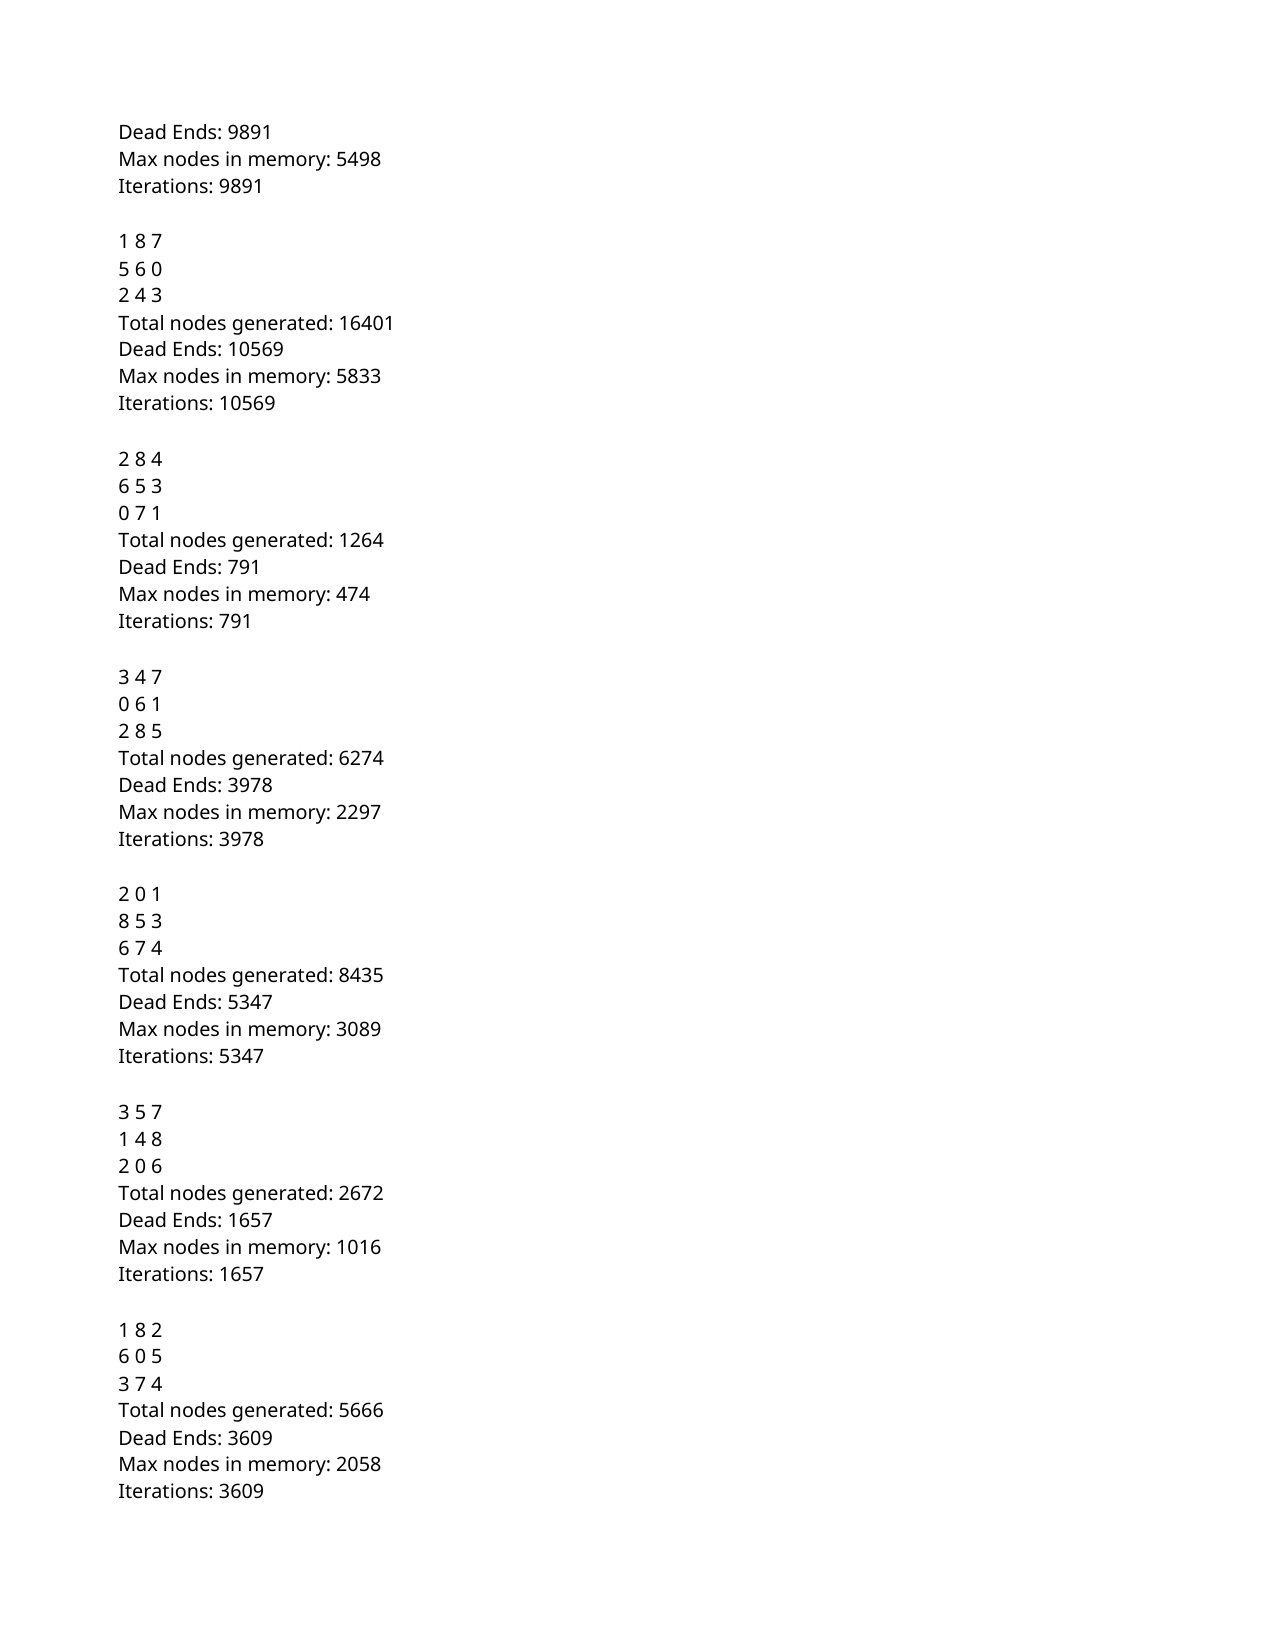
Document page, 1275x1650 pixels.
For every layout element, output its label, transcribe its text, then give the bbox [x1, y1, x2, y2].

text 1 8 2 [118, 1316, 1157, 1343]
text 6 7 4 [118, 934, 1157, 962]
text Max nodes in memory: 474 [118, 580, 1157, 607]
text Iterations: 3978 [118, 825, 1157, 852]
text Total nodes generated: 1264 [118, 526, 1157, 553]
text Iterations: 9891 [118, 172, 1157, 199]
text 1 8 7 [118, 228, 1157, 255]
text 8 5 3 [118, 908, 1157, 934]
text Dead Ends: 3978 [118, 771, 1157, 798]
text 3 5 7 [118, 1098, 1157, 1125]
text Total nodes generated: 6274 [118, 744, 1157, 771]
text Total nodes generated: 5666 [118, 1397, 1157, 1424]
text 0 6 1 [118, 690, 1157, 717]
text Max nodes in memory: 3089 [118, 1016, 1157, 1042]
text Total nodes generated: 2672 [118, 1179, 1157, 1206]
text Iterations: 791 [118, 607, 1157, 634]
text Iterations: 1657 [118, 1260, 1157, 1287]
text Iterations: 3609 [118, 1478, 1157, 1505]
text 2 0 1 [118, 881, 1157, 908]
text Max nodes in memory: 1016 [118, 1233, 1157, 1260]
text Dead Ends: 5347 [118, 988, 1157, 1016]
text Total nodes generated: 8435 [118, 962, 1157, 988]
text 2 0 6 [118, 1152, 1157, 1179]
text 6 0 5 [118, 1343, 1157, 1370]
text Max nodes in memory: 2058 [118, 1451, 1157, 1478]
text 5 6 0 [118, 255, 1157, 282]
text 0 7 1 [118, 499, 1157, 526]
text 1 4 8 [118, 1125, 1157, 1152]
text Dead Ends: 9891 [118, 118, 1157, 145]
text Dead Ends: 3609 [118, 1424, 1157, 1451]
text 3 4 7 [118, 663, 1157, 690]
text Dead Ends: 1657 [118, 1206, 1157, 1233]
text Dead Ends: 10569 [118, 336, 1157, 363]
text 3 7 4 [118, 1370, 1157, 1397]
text Max nodes in memory: 5833 [118, 363, 1157, 390]
text 2 8 4 [118, 445, 1157, 472]
text Total nodes generated: 16401 [118, 309, 1157, 336]
text Iterations: 10569 [118, 390, 1157, 417]
text Max nodes in memory: 5498 [118, 145, 1157, 172]
text 2 8 5 [118, 717, 1157, 744]
text Max nodes in memory: 2297 [118, 798, 1157, 825]
text 2 4 3 [118, 282, 1157, 309]
text Dead Ends: 791 [118, 553, 1157, 580]
text 6 5 3 [118, 472, 1157, 499]
text Iterations: 5347 [118, 1042, 1157, 1069]
